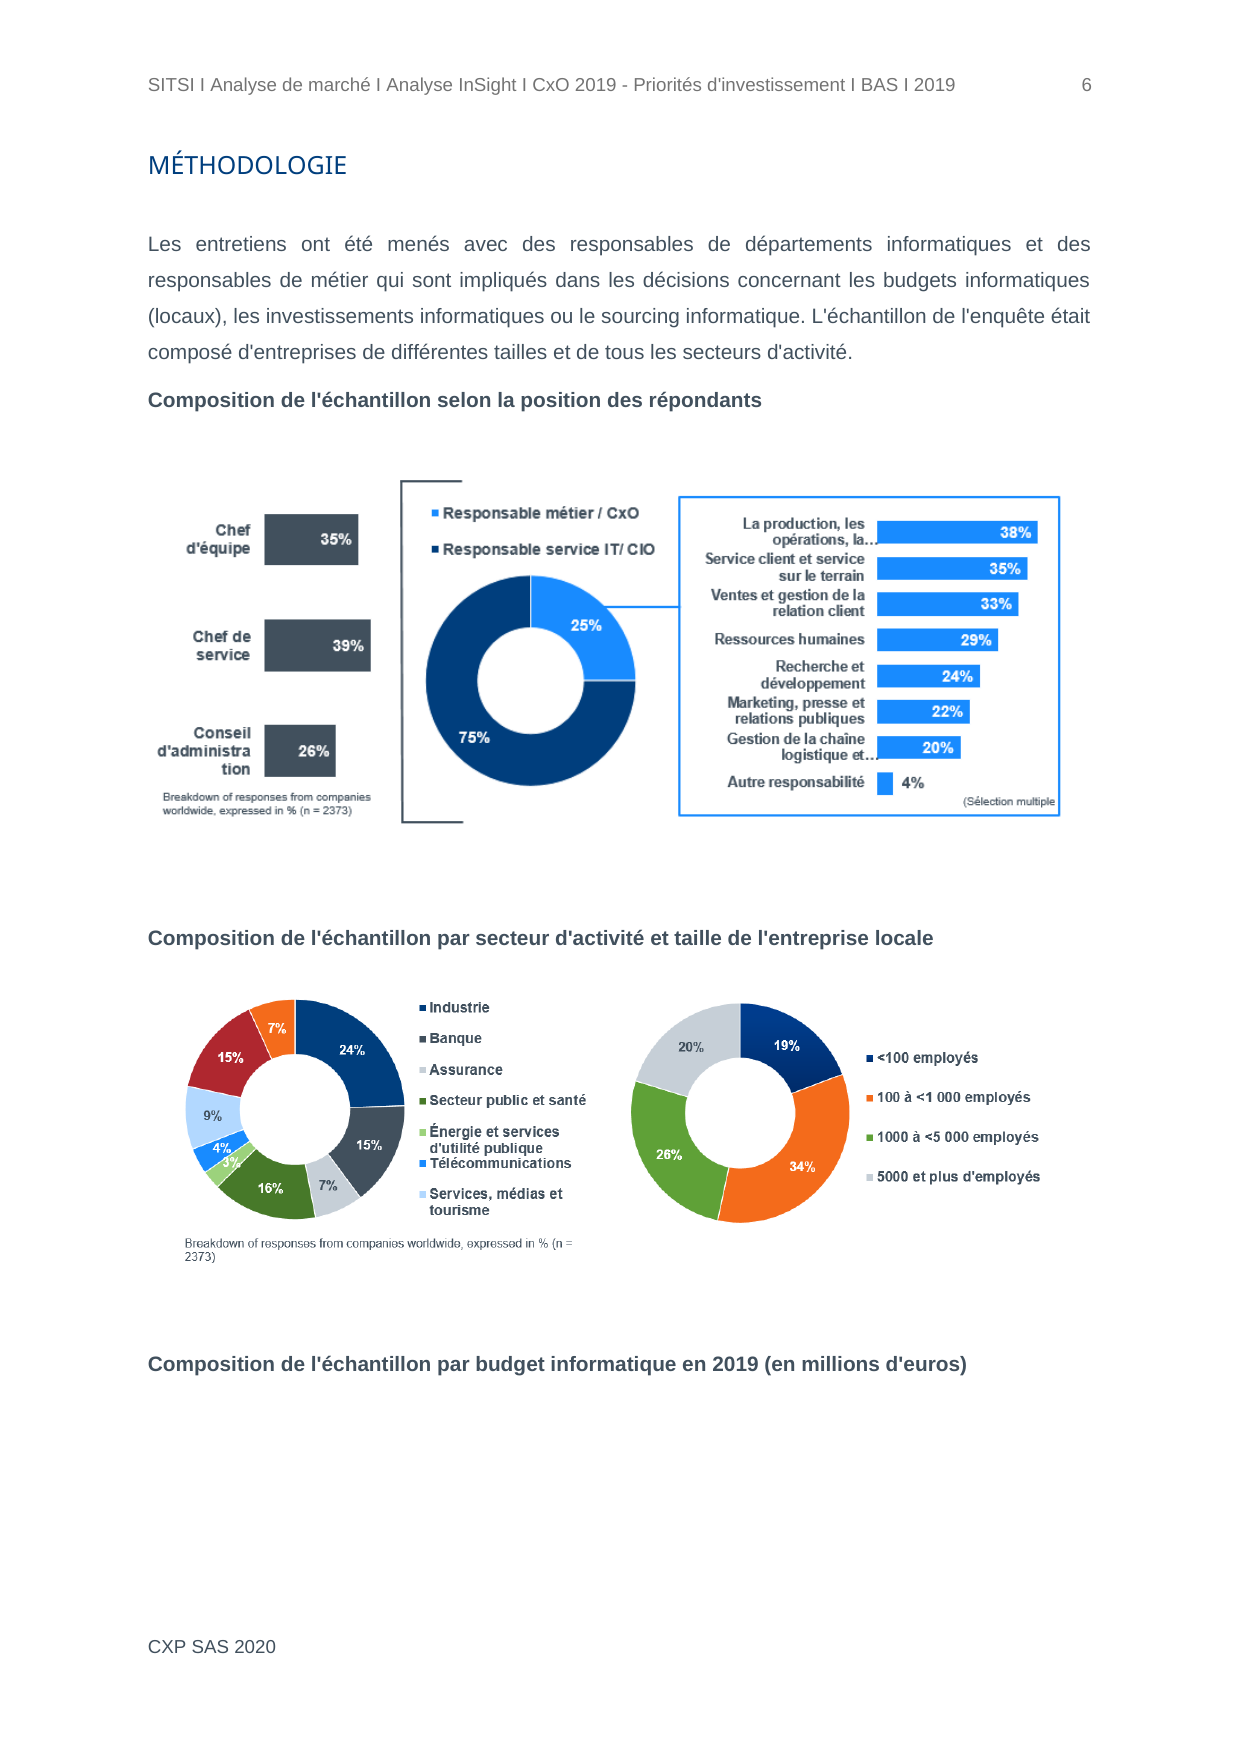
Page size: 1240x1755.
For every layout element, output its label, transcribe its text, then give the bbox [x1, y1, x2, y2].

text Les entretiens ont été menés avec des responsables de départements informatiques et des responsables de métier qui sont impliqués dans les décisions concernant les budgets informatiques (locaux), les investissements informatiques ou le sourcing informatique. L'échantillon de l'enquête était composé d'entreprises de différentes tailles et de tous les secteurs d'activité. [148, 232, 1092, 363]
text Composition de l'échantillon selon la position des répondants [148, 388, 1092, 412]
text Composition de l'échantillon par secteur d'activité et taille de l'entreprise locale [148, 926, 1092, 950]
subtitle Méthodologie [148, 148, 1092, 182]
text Composition de l'échantillon par budget informatique en 2019 (en millions d'euros) [148, 1352, 1092, 1376]
